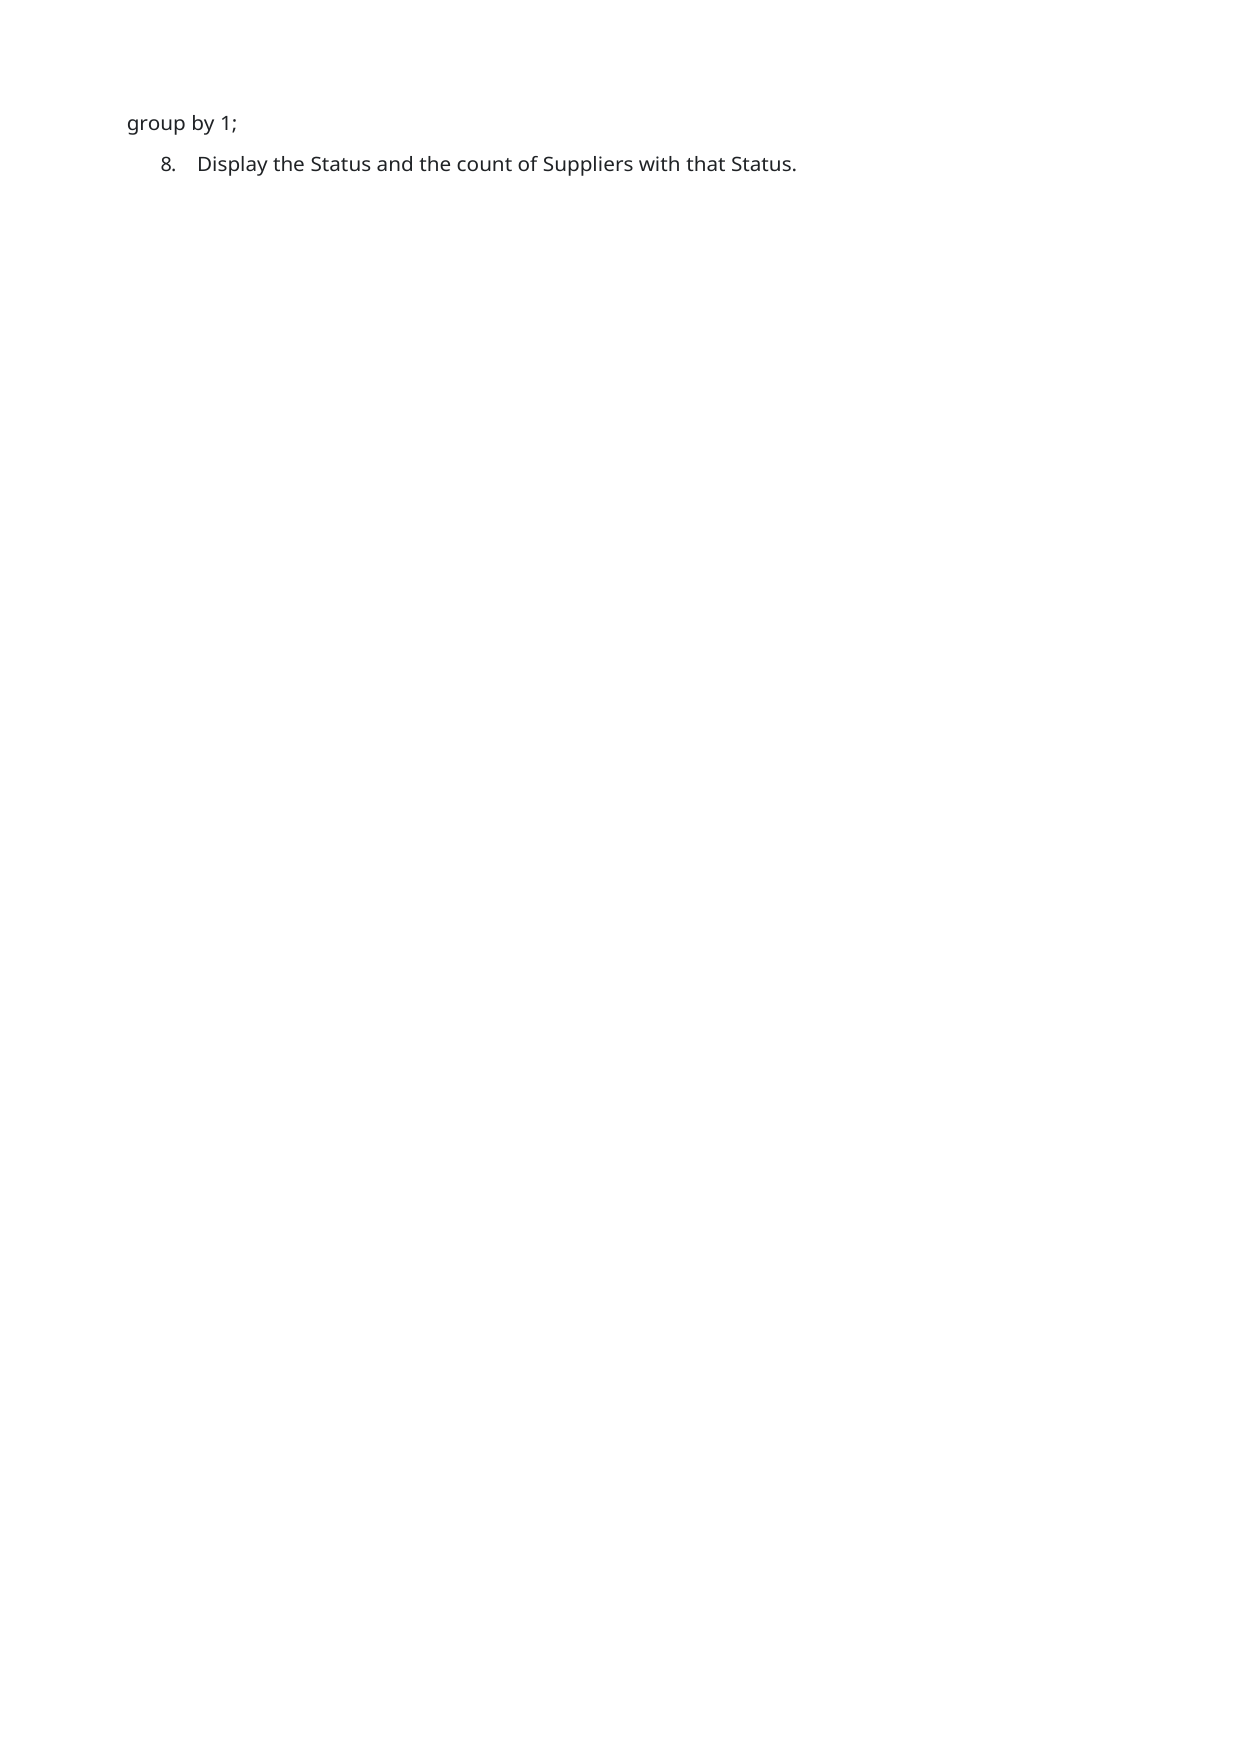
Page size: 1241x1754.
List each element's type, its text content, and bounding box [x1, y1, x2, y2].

list Display the Status and the count of Suppliers with that Status. [160, 150, 1103, 177]
text group by 1; [127, 112, 1103, 135]
